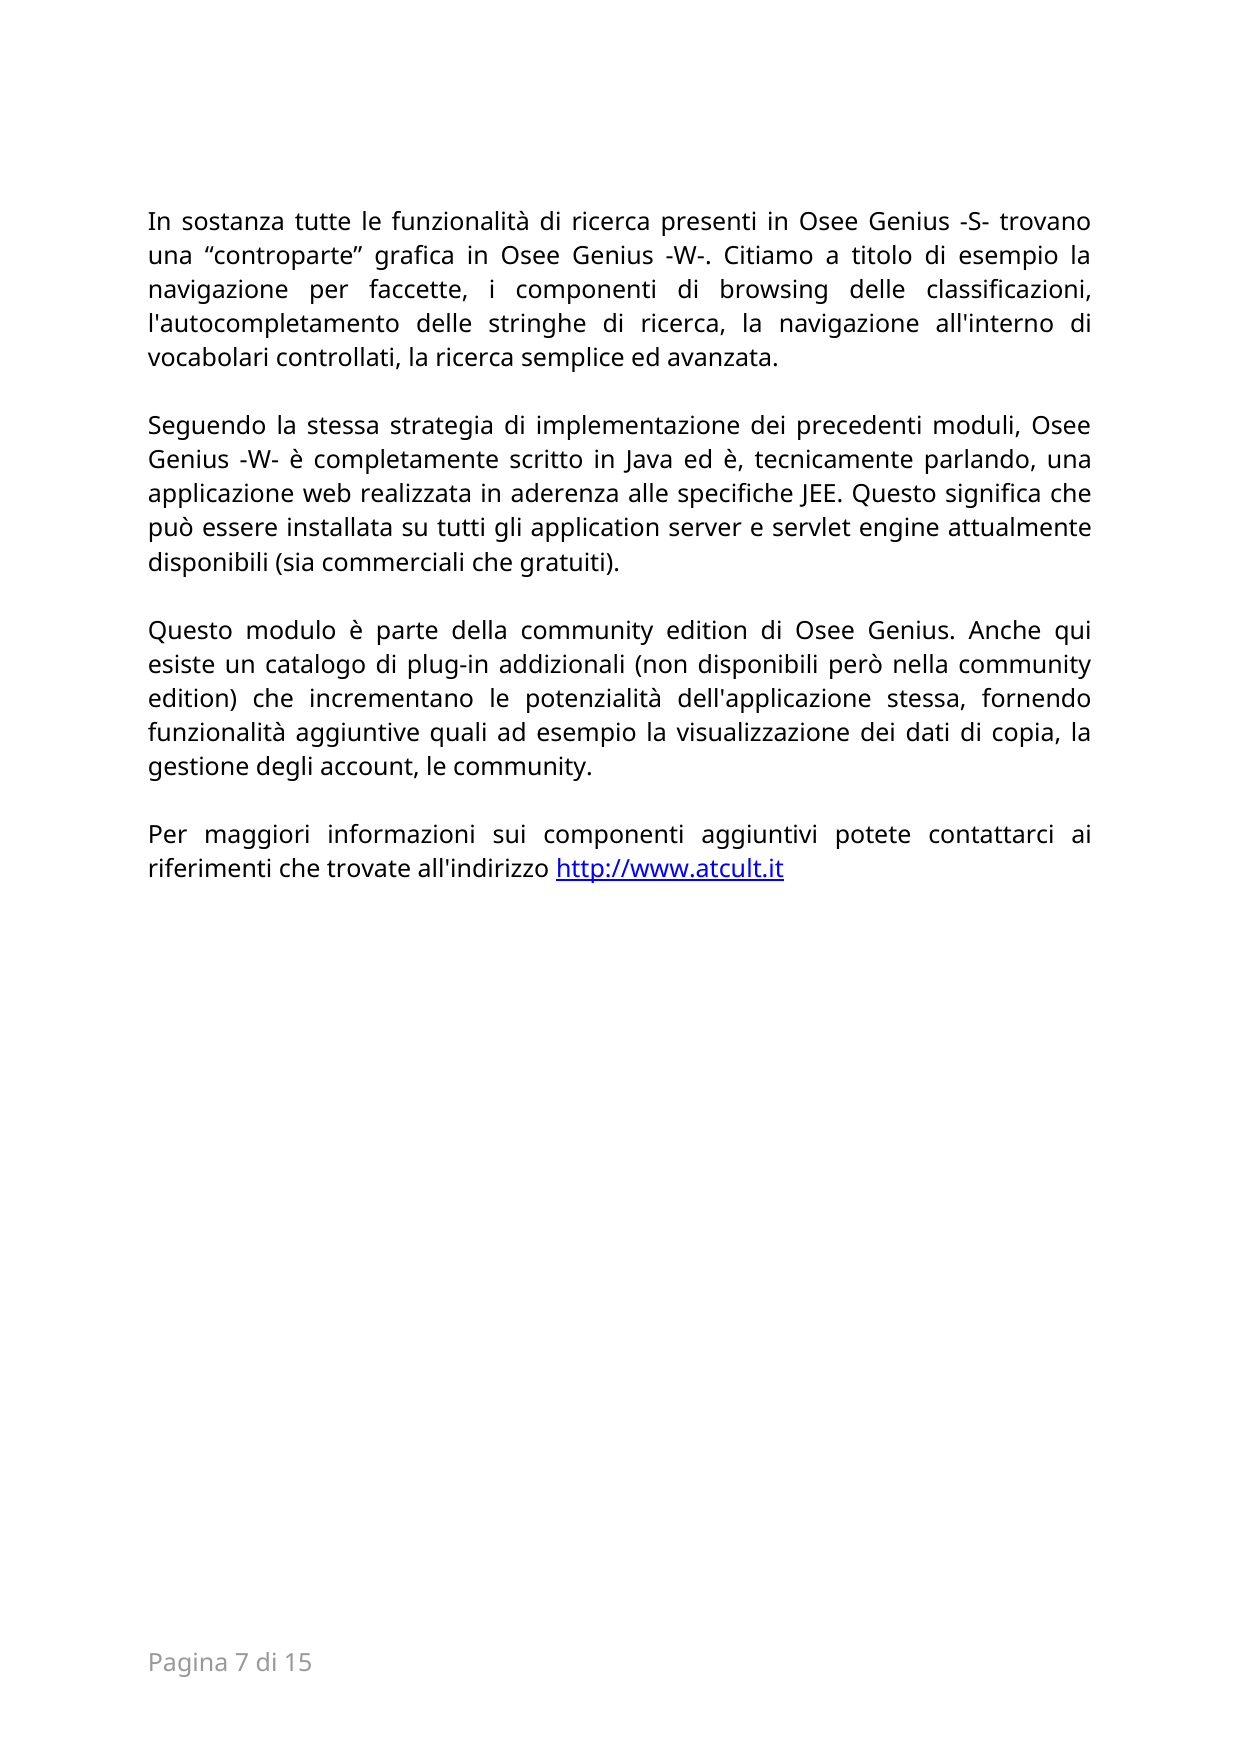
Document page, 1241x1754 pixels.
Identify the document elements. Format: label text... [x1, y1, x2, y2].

text Questo modulo è parte della community edition di Osee Genius. Anche qui esiste un catalogo di plug-in addizionali (non disponibili però nella community edition) che incrementano le potenzialità dell'applicazione stessa, fornendo funzionalità aggiuntive quali ad esempio la visualizzazione dei dati di copia, la gestione degli account, le community. [148, 612, 1093, 783]
text Seguendo la stessa strategia di implementazione dei precedenti moduli, Osee Genius -W- è completamente scritto in Java ed è, tecnicamente parlando, una applicazione web realizzata in aderenza alle specifiche JEE. Questo significa che può essere installata su tutti gli application server e servlet engine attualmente disponibili (sia commerciali che gratuiti). [148, 408, 1093, 578]
text Per maggiori informazioni sui componenti aggiuntivi potete contattarci ai riferimenti che trovate all'indirizzo http://www.atcult.it [148, 817, 1093, 885]
text In sostanza tutte le funzionalità di ricerca presenti in Osee Genius -S- trovano una “controparte” grafica in Osee Genius -W-. Citiamo a titolo di esempio la navigazione per faccette, i componenti di browsing delle classificazioni, l'autocompletamento delle stringhe di ricerca, la navigazione all'interno di vocabolari controllati, la ricerca semplice ed avanzata. [148, 203, 1093, 374]
